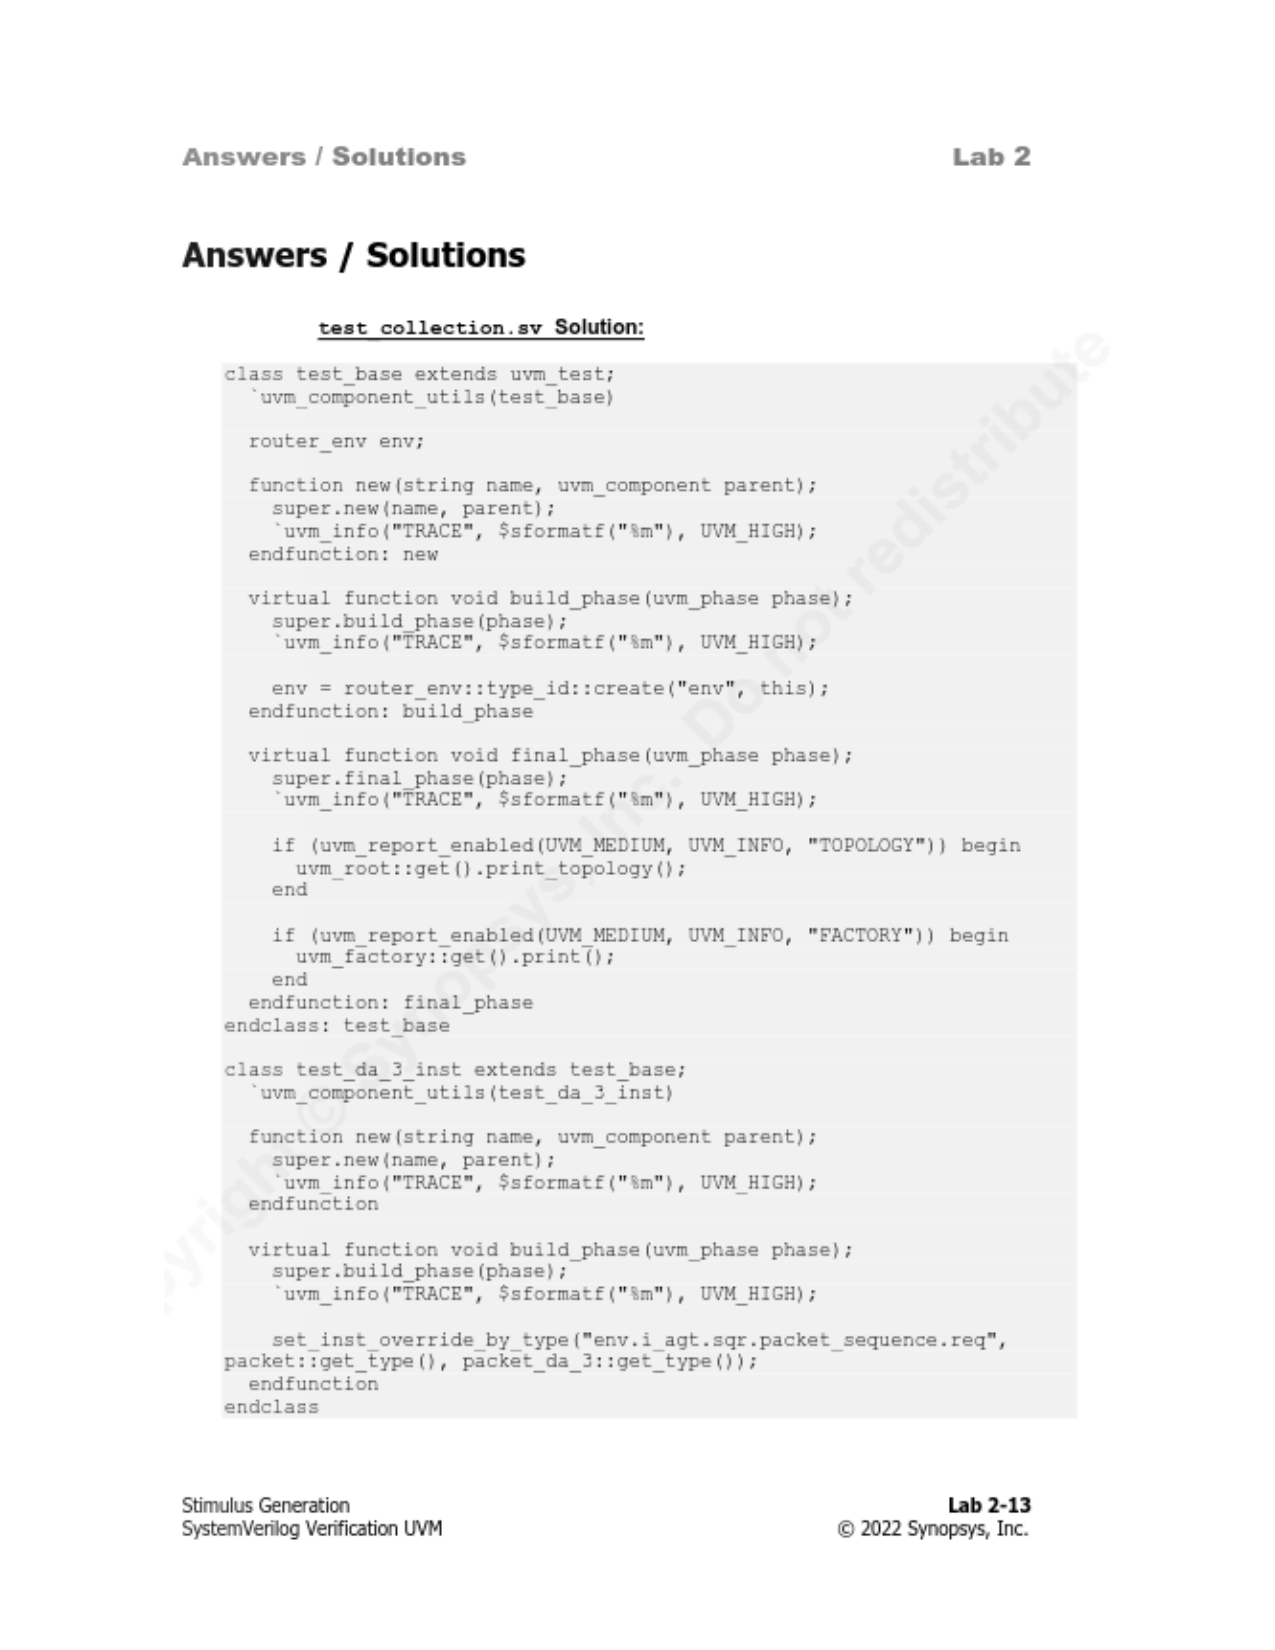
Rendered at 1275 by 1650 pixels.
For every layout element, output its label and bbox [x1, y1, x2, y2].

picture [164, 118, 1111, 1561]
